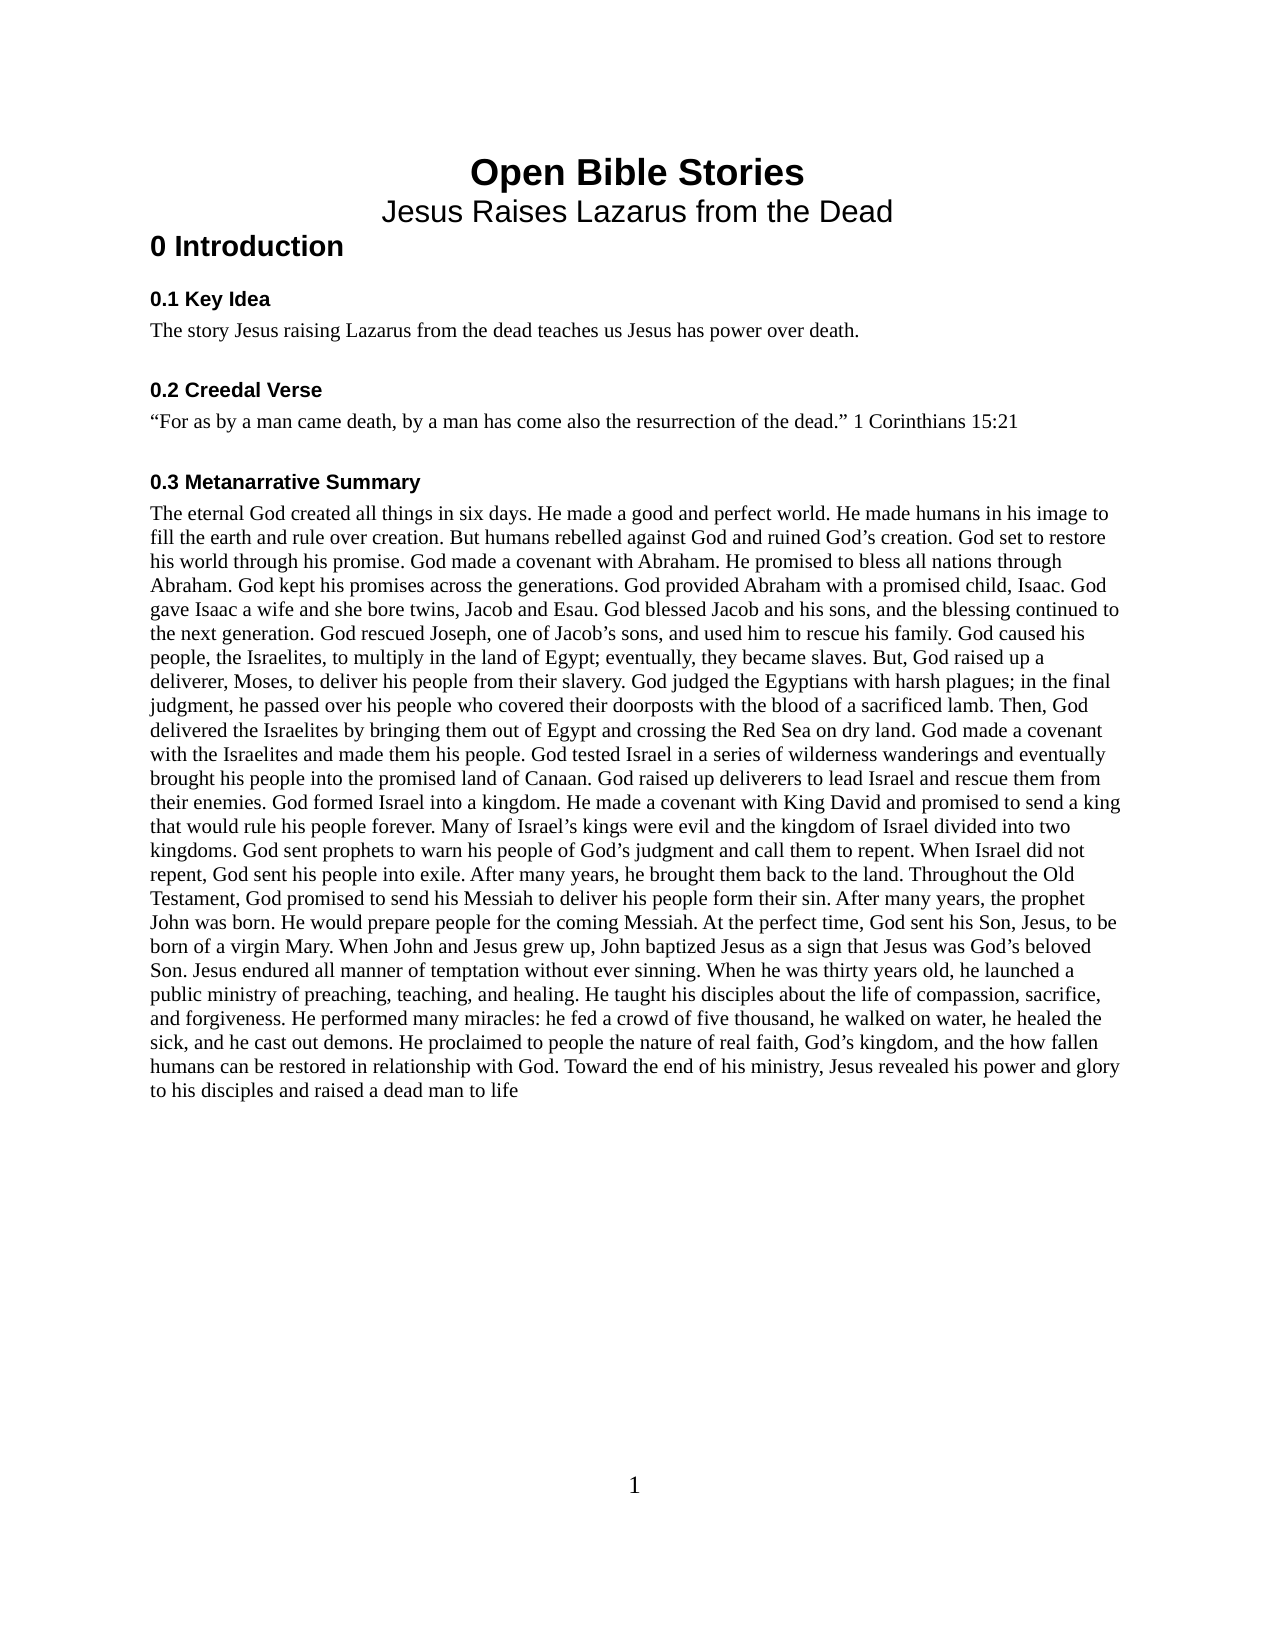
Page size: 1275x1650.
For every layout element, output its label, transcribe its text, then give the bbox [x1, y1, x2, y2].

text The eternal God created all things in six days. He made a good and perfect world. He made humans in his image to fill the earth and rule over creation. But humans rebelled against God and ruined God’s creation. God set to restore his world through his promise. God made a covenant with Abraham. He promised to bless all nations through Abraham. God kept his promises across the generations. God provided Abraham with a promised child, Isaac. God gave Isaac a wife and she bore twins, Jacob and Esau. God blessed Jacob and his sons, and the blessing continued to the next generation. God rescued Joseph, one of Jacob’s sons, and used him to rescue his family. God caused his people, the Israelites, to multiply in the land of Egypt; eventually, they became slaves. But, God raised up a deliverer, Moses, to deliver his people from their slavery. God judged the Egyptians with harsh plagues; in the final judgment, he passed over his people who covered their doorposts with the blood of a sacrificed lamb. Then, God delivered the Israelites by bringing them out of Egypt and crossing the Red Sea on dry land. God made a covenant with the Israelites and made them his people. God tested Israel in a series of wilderness wanderings and eventually brought his people into the promised land of Canaan. God raised up deliverers to lead Israel and rescue them from their enemies. God formed Israel into a kingdom. He made a covenant with King David and promised to send a king that would rule his people forever. Many of Israel’s kings were evil and the kingdom of Israel divided into two kingdoms. God sent prophets to warn his people of God’s judgment and call them to repent. When Israel did not repent, God sent his people into exile. After many years, he brought them back to the land. Throughout the Old Testament, God promised to send his Messiah to deliver his people form their sin. After many years, the prophet John was born. He would prepare people for the coming Messiah. At the perfect time, God sent his Son, Jesus, to be born of a virgin Mary. When John and Jesus grew up, John baptized Jesus as a sign that Jesus was God’s beloved Son. Jesus endured all manner of temptation without ever sinning. When he was thirty years old, he launched a public ministry of preaching, teaching, and healing. He taught his disciples about the life of compassion, sacrifice, and forgiveness. He performed many miracles: he fed a crowd of five thousand, he walked on water, he healed the sick, and he cast out demons. He proclaimed to people the nature of real faith, God’s kingdom, and the how fallen humans can be restored in relationship with God. Toward the end of his ministry, Jesus revealed his power and glory to his disciples and raised a dead man to life [150, 501, 1125, 1102]
text “For as by a man came death, by a man has come also the resurrection of the dead.” 1 Corinthians 15:21 [150, 409, 1125, 433]
title Open Bible Stories [150, 150, 1125, 193]
subtitle 0.3 Metanarrative Summary [150, 469, 1125, 493]
subtitle 0.2 Creedal Verse [150, 378, 1125, 402]
subtitle 0 Introduction [150, 229, 1125, 263]
subtitle 0.1 Key Idea [150, 287, 1125, 311]
subtitle Jesus Raises Lazarus from the Dead [150, 193, 1125, 229]
text The story Jesus raising Lazarus from the dead teaches us Jesus has power over death. [150, 318, 1125, 342]
